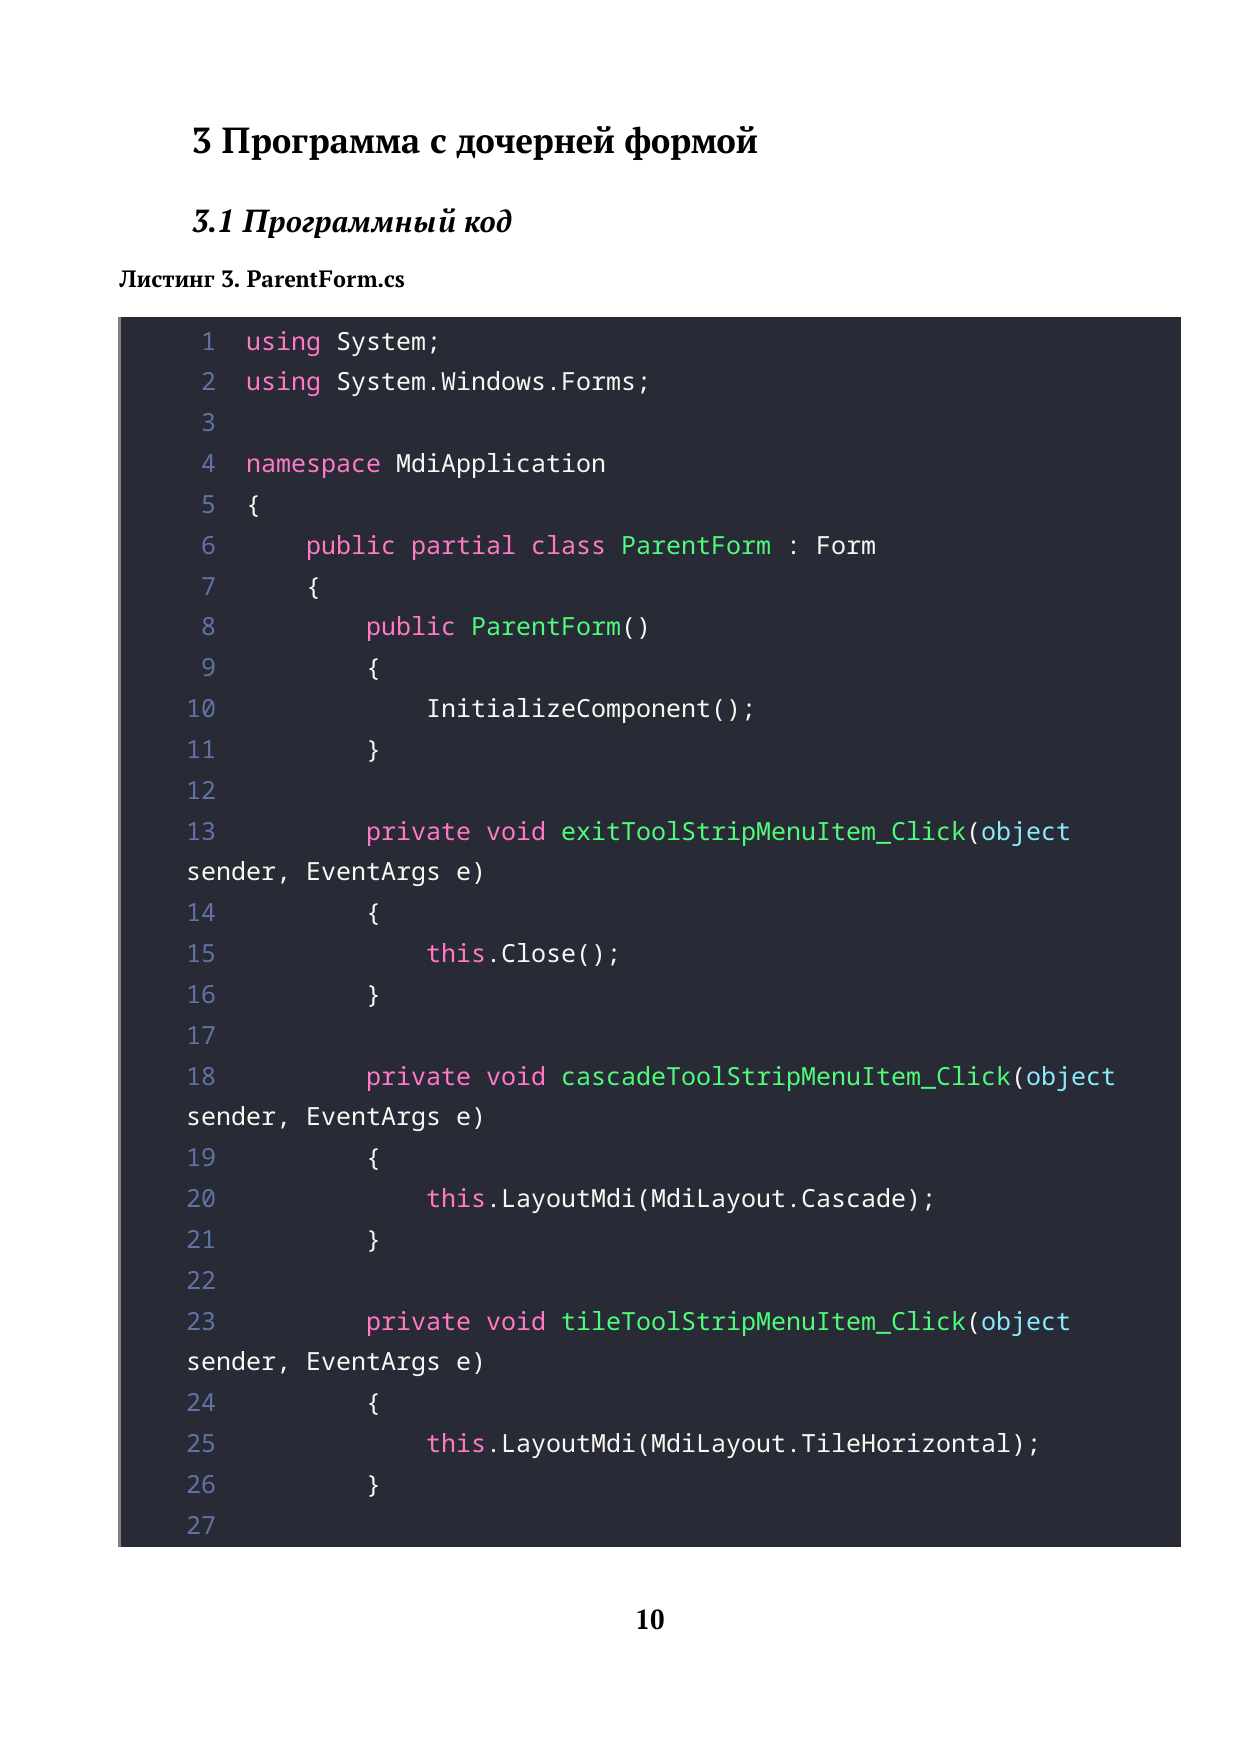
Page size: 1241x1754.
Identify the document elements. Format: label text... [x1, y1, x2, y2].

text 12 [121, 766, 1181, 806]
text 11 } [121, 726, 1181, 766]
text 26 } [121, 1461, 1181, 1501]
text 24 { [121, 1379, 1181, 1419]
text 16 } [121, 971, 1181, 1011]
subtitle 3.1 Программный код [118, 201, 1181, 239]
text 9 { [121, 644, 1181, 684]
text 19 { [121, 1134, 1181, 1174]
text 4 namespace MdiApplication [121, 440, 1181, 480]
text 8 public ParentForm() [121, 603, 1181, 643]
text 13 private void exitToolStripMenuItem_Click(object sender, EventArgs e) [121, 807, 1181, 888]
text 7 { [121, 562, 1181, 602]
text 1 using System; [121, 317, 1181, 357]
text 22 [121, 1256, 1181, 1296]
text 21 } [121, 1216, 1181, 1256]
text 14 { [121, 889, 1181, 929]
text 15 this.Close(); [121, 930, 1181, 970]
text 6 public partial class ParentForm : Form [121, 521, 1181, 561]
text 27 [121, 1501, 1181, 1547]
text 3 [121, 399, 1181, 439]
text 5 { [121, 481, 1181, 521]
text 18 private void cascadeToolStripMenuItem_Click(object sender, EventArgs e) [121, 1052, 1181, 1133]
text Листинг 3. ParentForm.cs [118, 264, 1181, 293]
text 10 InitializeComponent(); [121, 685, 1181, 725]
text 17 [121, 1011, 1181, 1051]
text 20 this.LayoutMdi(MdiLayout.Cascade); [121, 1175, 1181, 1215]
text 23 private void tileToolStripMenuItem_Click(object sender, EventArgs e) [121, 1297, 1181, 1378]
text 2 using System.Windows.Forms; [121, 358, 1181, 398]
text 25 this.LayoutMdi(MdiLayout.TileHorizontal); [121, 1420, 1181, 1460]
subtitle 3 Программа с дочерней формой [192, 118, 1181, 162]
